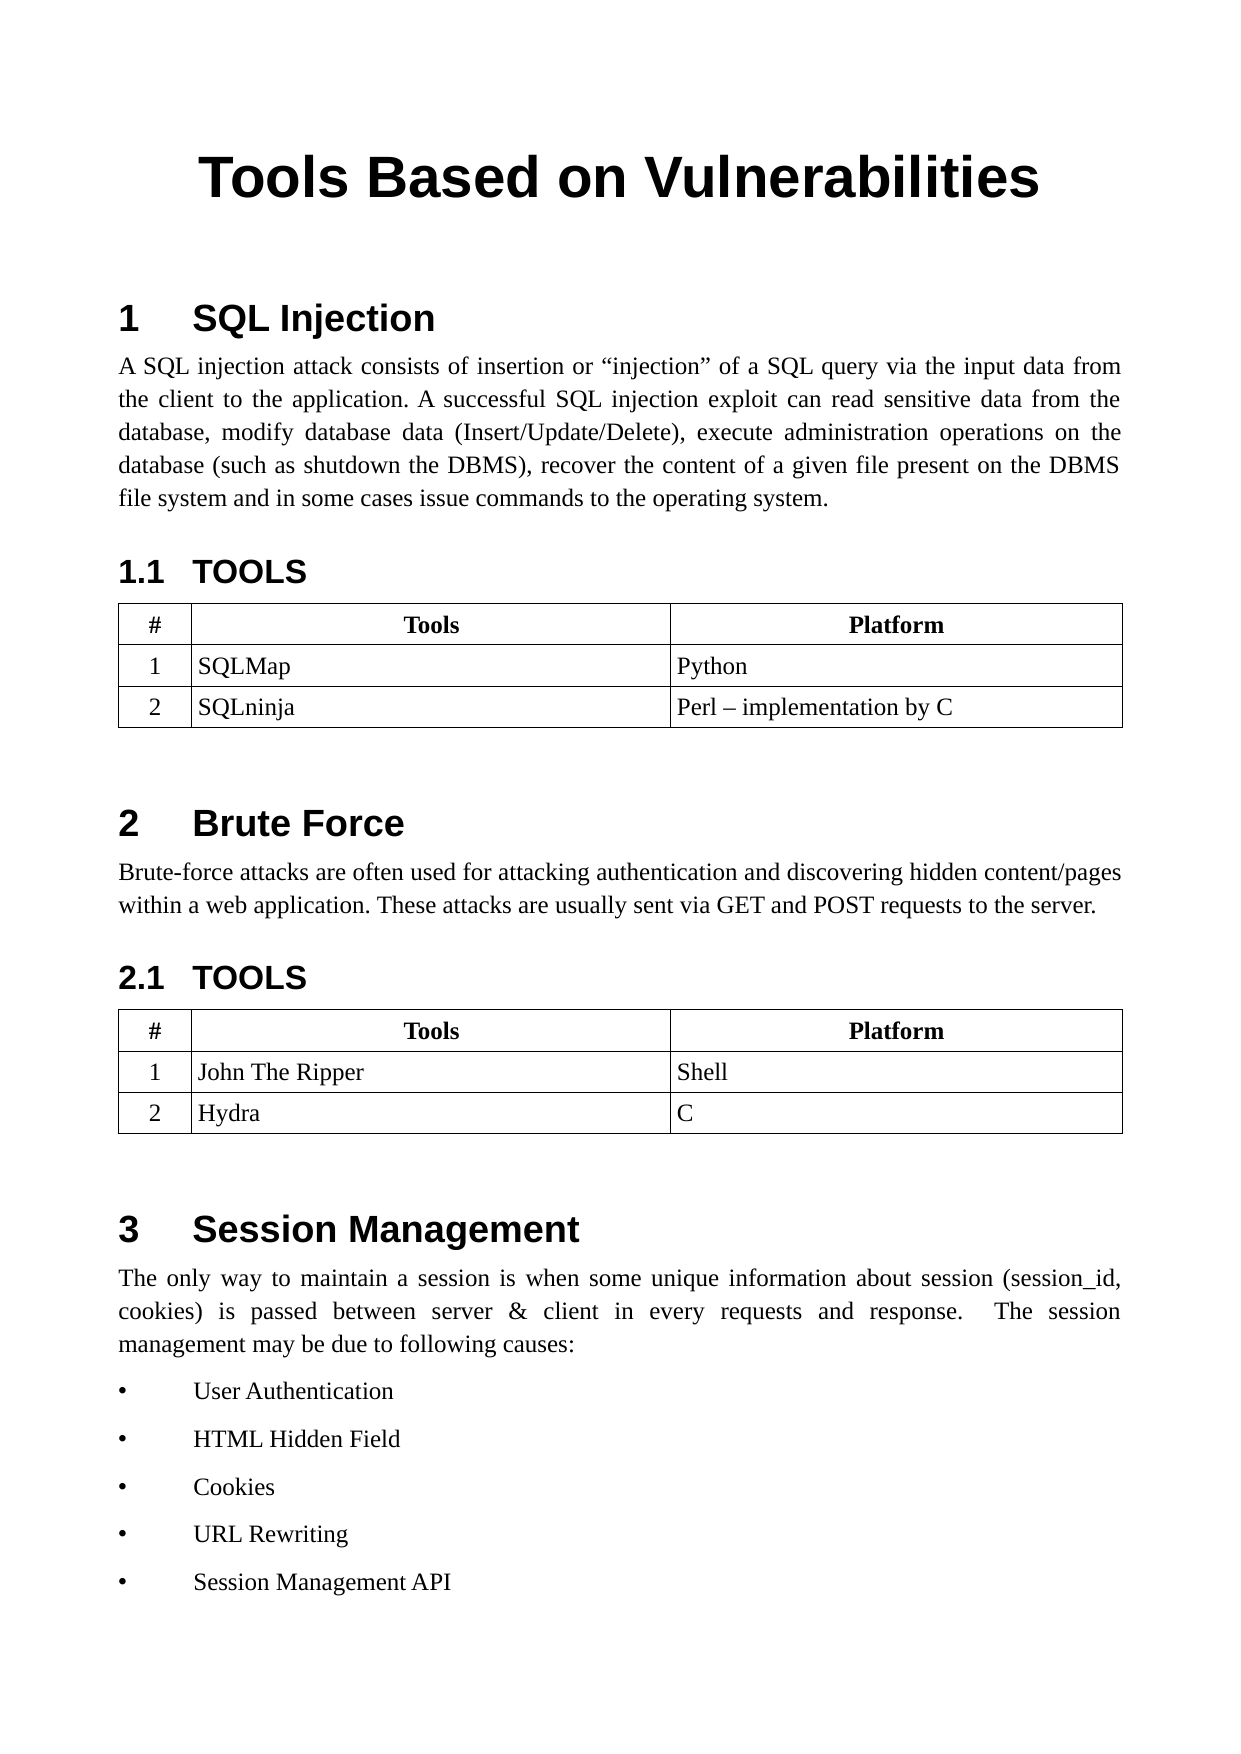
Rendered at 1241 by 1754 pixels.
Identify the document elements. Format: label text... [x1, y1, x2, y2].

list HTML Hidden Field [118, 1424, 1122, 1453]
table_header # [119, 604, 191, 644]
list User Authentication [118, 1376, 1122, 1405]
title Tools Based on Vulnerabilities [118, 143, 1122, 210]
subtitle Session Management [118, 1207, 1122, 1250]
table_cell Python [671, 645, 1122, 686]
list URL Rewriting [118, 1519, 1122, 1548]
table_cell Perl – implementation by C [671, 687, 1122, 727]
table_cell C [671, 1093, 1122, 1133]
text The only way to maintain a session is when some unique information about session (session_id, cookies) is passed between server & client in every requests and response. The session management may be due to following causes: [118, 1263, 1122, 1358]
table_cell John The Ripper [192, 1052, 670, 1092]
text A SQL injection attack consists of insertion or “injection” of a SQL query via the input data from the client to the application. A successful SQL injection exploit can read sensitive data from the database, modify database data (Insert/Update/Delete), execute administration operations on the database (such as shutdown the DBMS), recover the content of a given file present on the DBMS file system and in some cases issue commands to the operating system. [118, 351, 1122, 512]
subtitle TOOLS [118, 552, 1122, 591]
table_cell SQLninja [192, 687, 670, 727]
subtitle TOOLS [118, 958, 1122, 997]
table_cell 2 [119, 1093, 191, 1133]
table_cell Shell [671, 1052, 1122, 1092]
table_header Tools [192, 604, 670, 644]
table_header Tools [192, 1010, 670, 1051]
table_header # [119, 1010, 191, 1051]
table_header Platform [671, 604, 1122, 644]
list Session Management API [118, 1567, 1122, 1596]
table_cell 2 [119, 687, 191, 727]
subtitle SQL Injection [118, 295, 1122, 339]
list Cookies [118, 1472, 1122, 1500]
table_header Platform [671, 1010, 1122, 1051]
table_cell 1 [119, 1052, 191, 1092]
table_cell SQLMap [192, 645, 670, 686]
table_cell 1 [119, 645, 191, 686]
subtitle Brute Force [118, 801, 1122, 844]
table_cell Hydra [192, 1093, 670, 1133]
text Brute-force attacks are often used for attacking authentication and discovering hidden content/pages within a web application. These attacks are usually sent via GET and POST requests to the server. [118, 857, 1122, 918]
